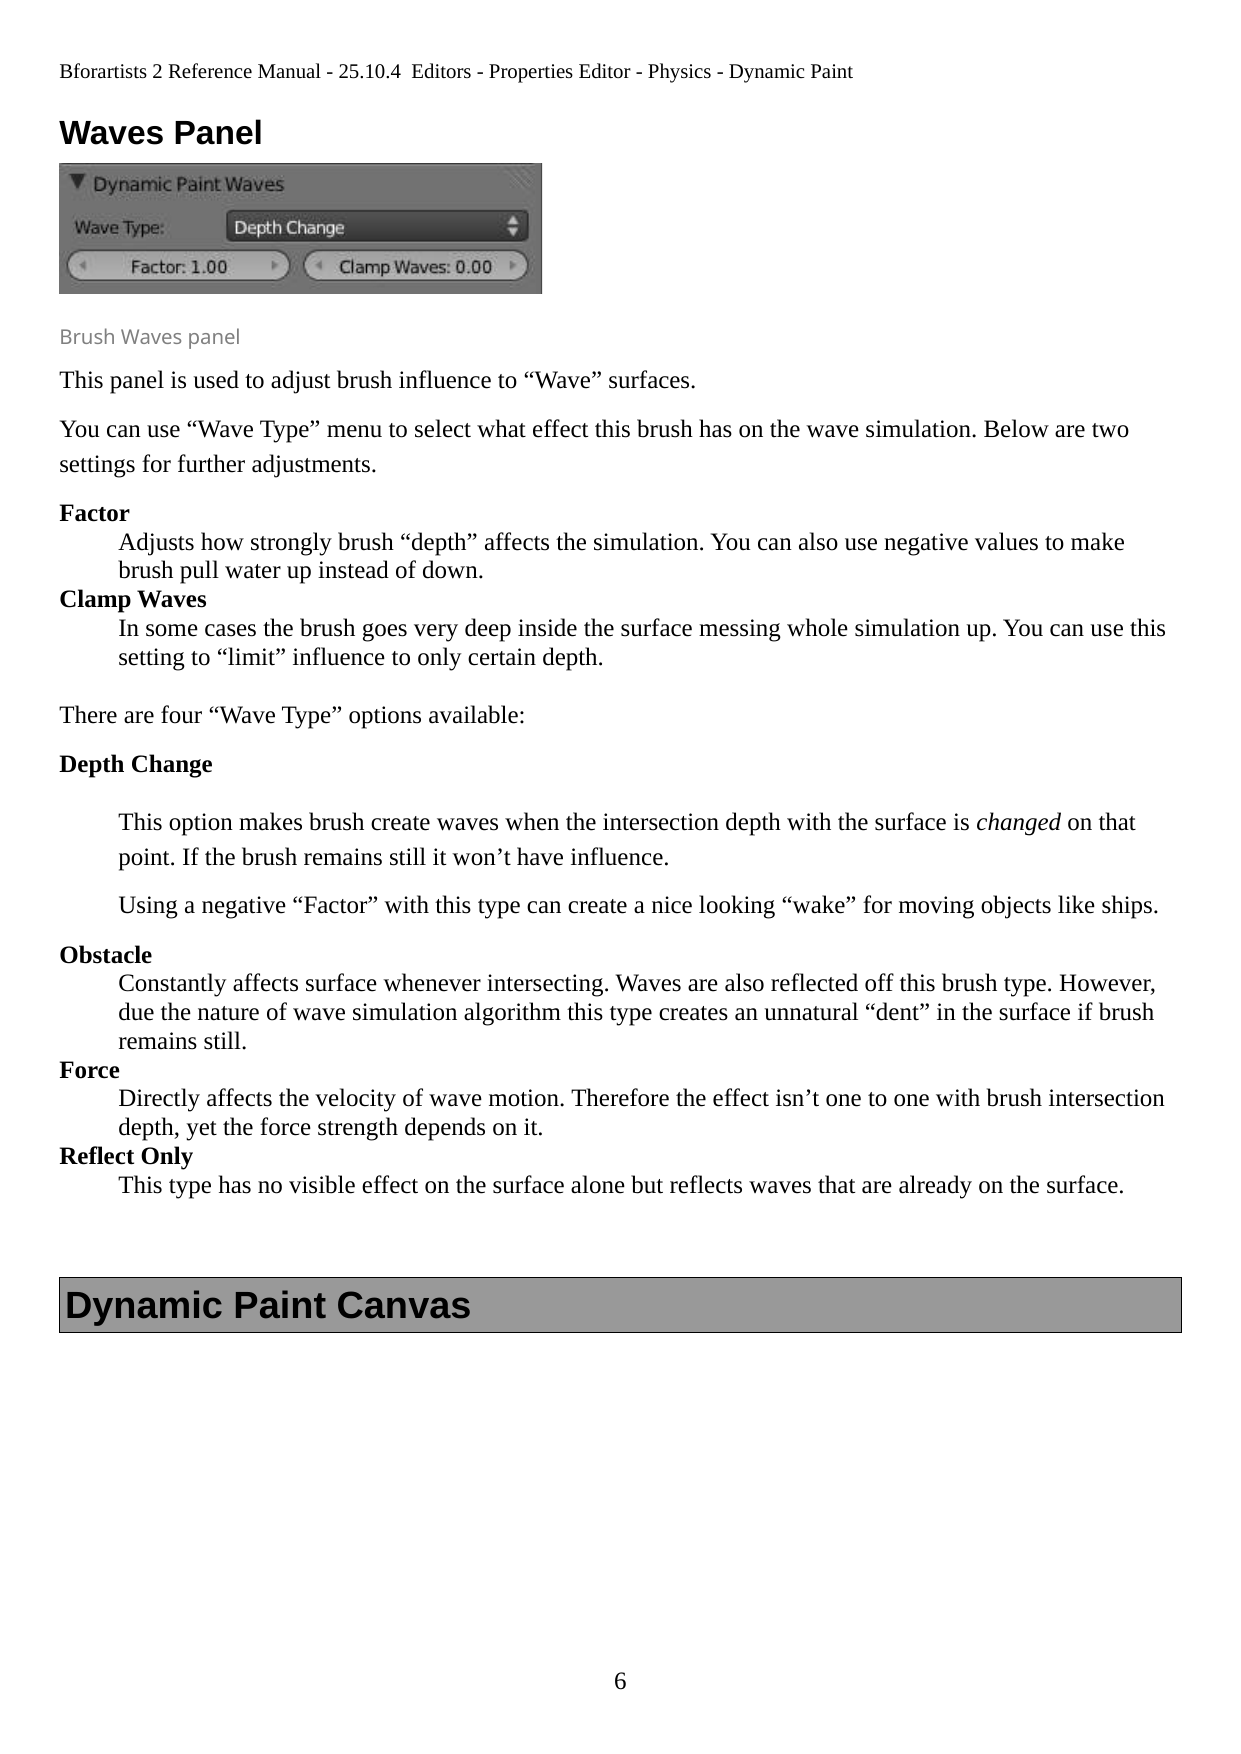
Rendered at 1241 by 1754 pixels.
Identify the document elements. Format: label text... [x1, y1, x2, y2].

table_header Dynamic Paint Canvas [60, 1278, 1181, 1332]
subtitle Waves Panel [59, 113, 1181, 151]
text You can use “Wave Type” menu to select what effect this brush has on the wave simulation. Below are two settings for further adjustments. [59, 414, 1181, 477]
list This type has no visible effect on the surface alone but reflects waves that are already on the surface. [118, 1170, 1181, 1198]
subtitle Clamp Waves [59, 584, 1181, 613]
text This panel is used to adjust brush influence to “Wave” surfaces. [59, 365, 1181, 394]
subtitle Obstacle [59, 940, 1181, 968]
list In some cases the brush goes very deep inside the surface messing whole simulation up. You can use this setting to “limit” influence to only certain depth. [118, 613, 1181, 670]
subtitle Depth Change [59, 749, 1181, 778]
list Adjusts how strongly brush “depth” affects the simulation. You can also use negative values to make brush pull water up instead of down. [118, 527, 1181, 584]
text There are four “Wave Type” options available: [59, 700, 1181, 728]
subtitle Reflect Only [59, 1141, 1181, 1170]
subtitle Factor [59, 498, 1181, 527]
list Directly affects the velocity of wave motion. Therefore the effect isn’t one to one with brush intersection depth, yet the force strength depends on it. [118, 1083, 1181, 1141]
text This option makes brush create waves when the intersection depth with the surface is changed on that point. If the brush remains still it won’t have influence. [118, 807, 1181, 870]
text Using a negative “Factor” with this type can create a nice looking “wake” for moving objects like ships. [118, 891, 1181, 919]
text Brush Waves panel [59, 319, 1181, 351]
subtitle Force [59, 1055, 1181, 1083]
picture [59, 163, 543, 294]
list Constantly affects surface whenever intersecting. Waves are also reflected off this brush type. However, due the nature of wave simulation algorithm this type creates an unnatural “dent” in the surface if brush remains still. [118, 968, 1181, 1055]
